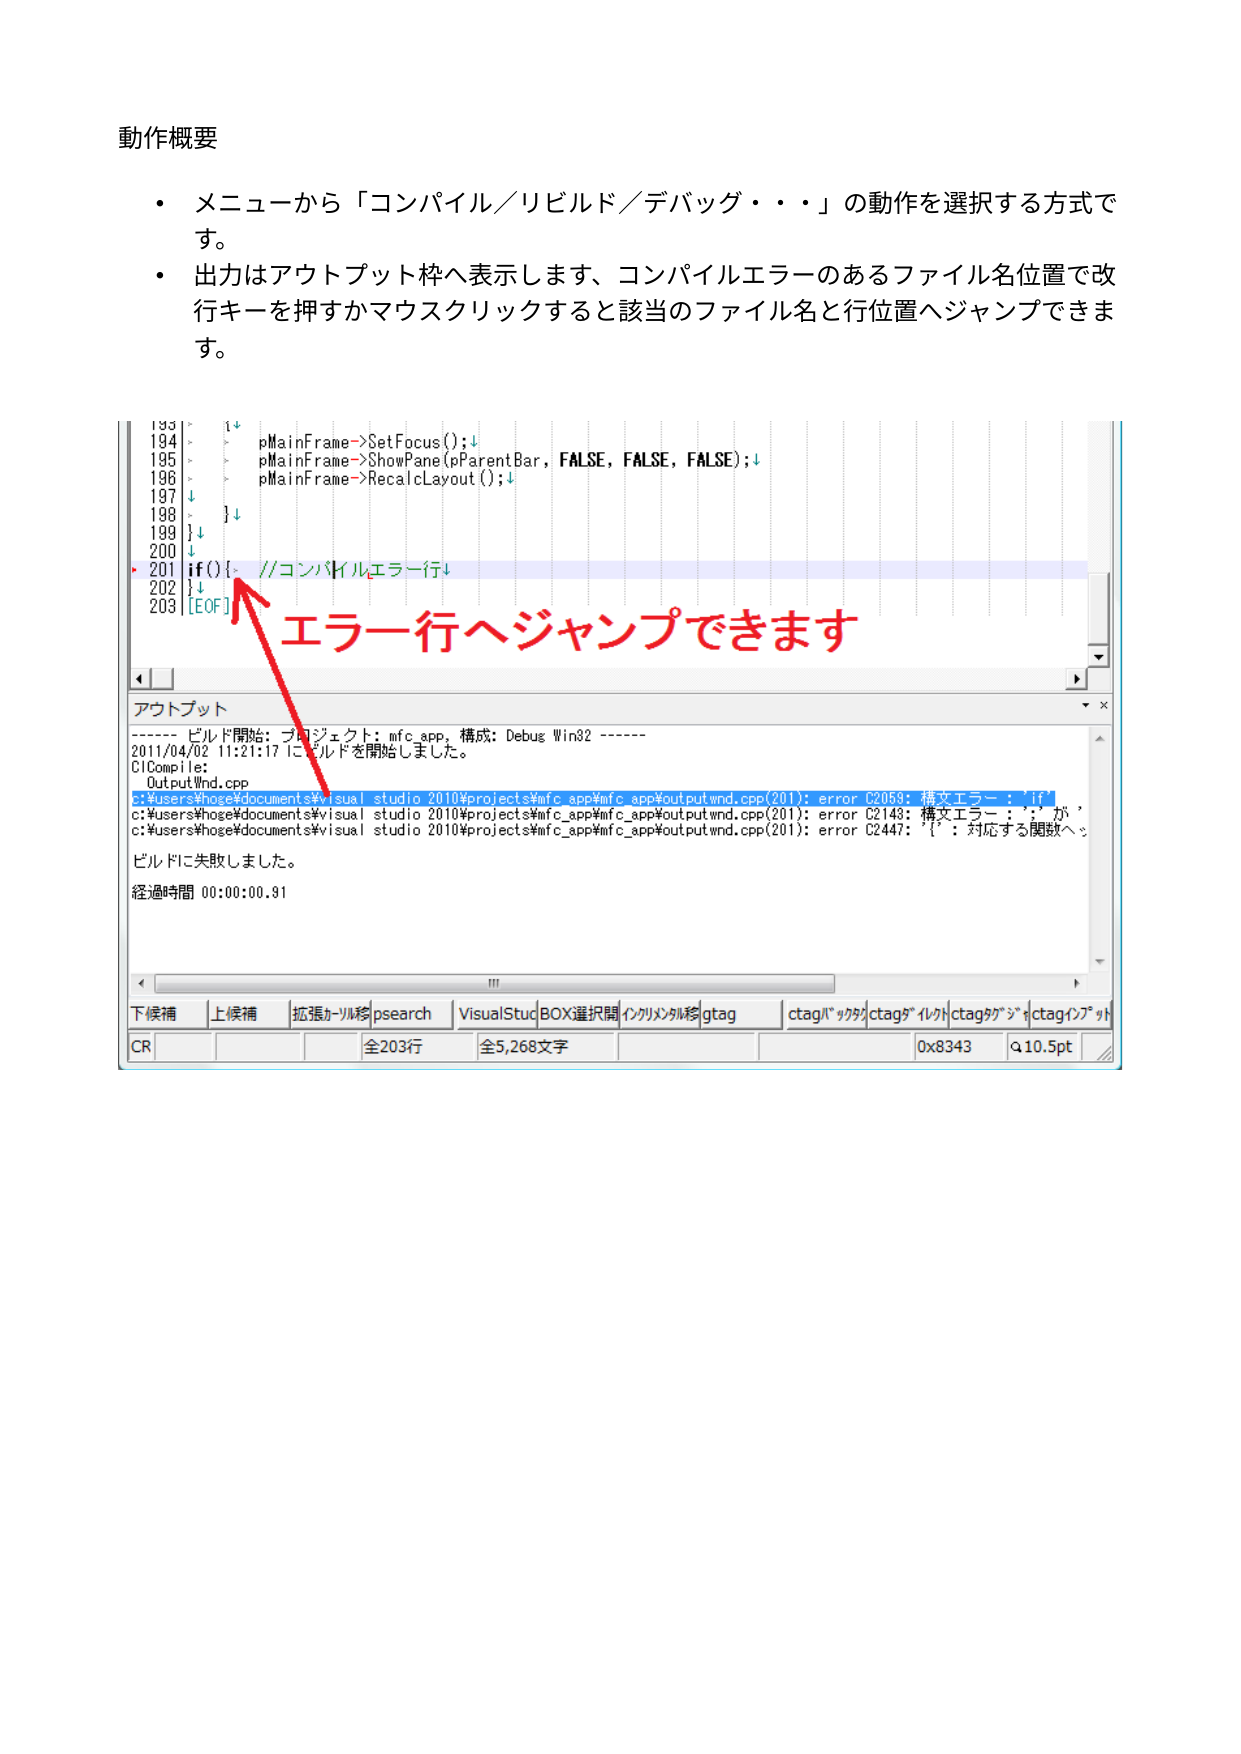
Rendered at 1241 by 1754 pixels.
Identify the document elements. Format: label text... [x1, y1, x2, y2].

list メニューから「コンパイル／リビルド／デバッグ・・・」の動作を選択する方式です。 [156, 183, 1122, 256]
list 出力はアウトプット枠へ表示します、コンパイルエラーのあるファイル名位置で改行キーを押すかマウスクリックすると該当のファイル名と行位置へジャンプできます。 [156, 256, 1122, 364]
text 動作概要 [118, 118, 1122, 154]
